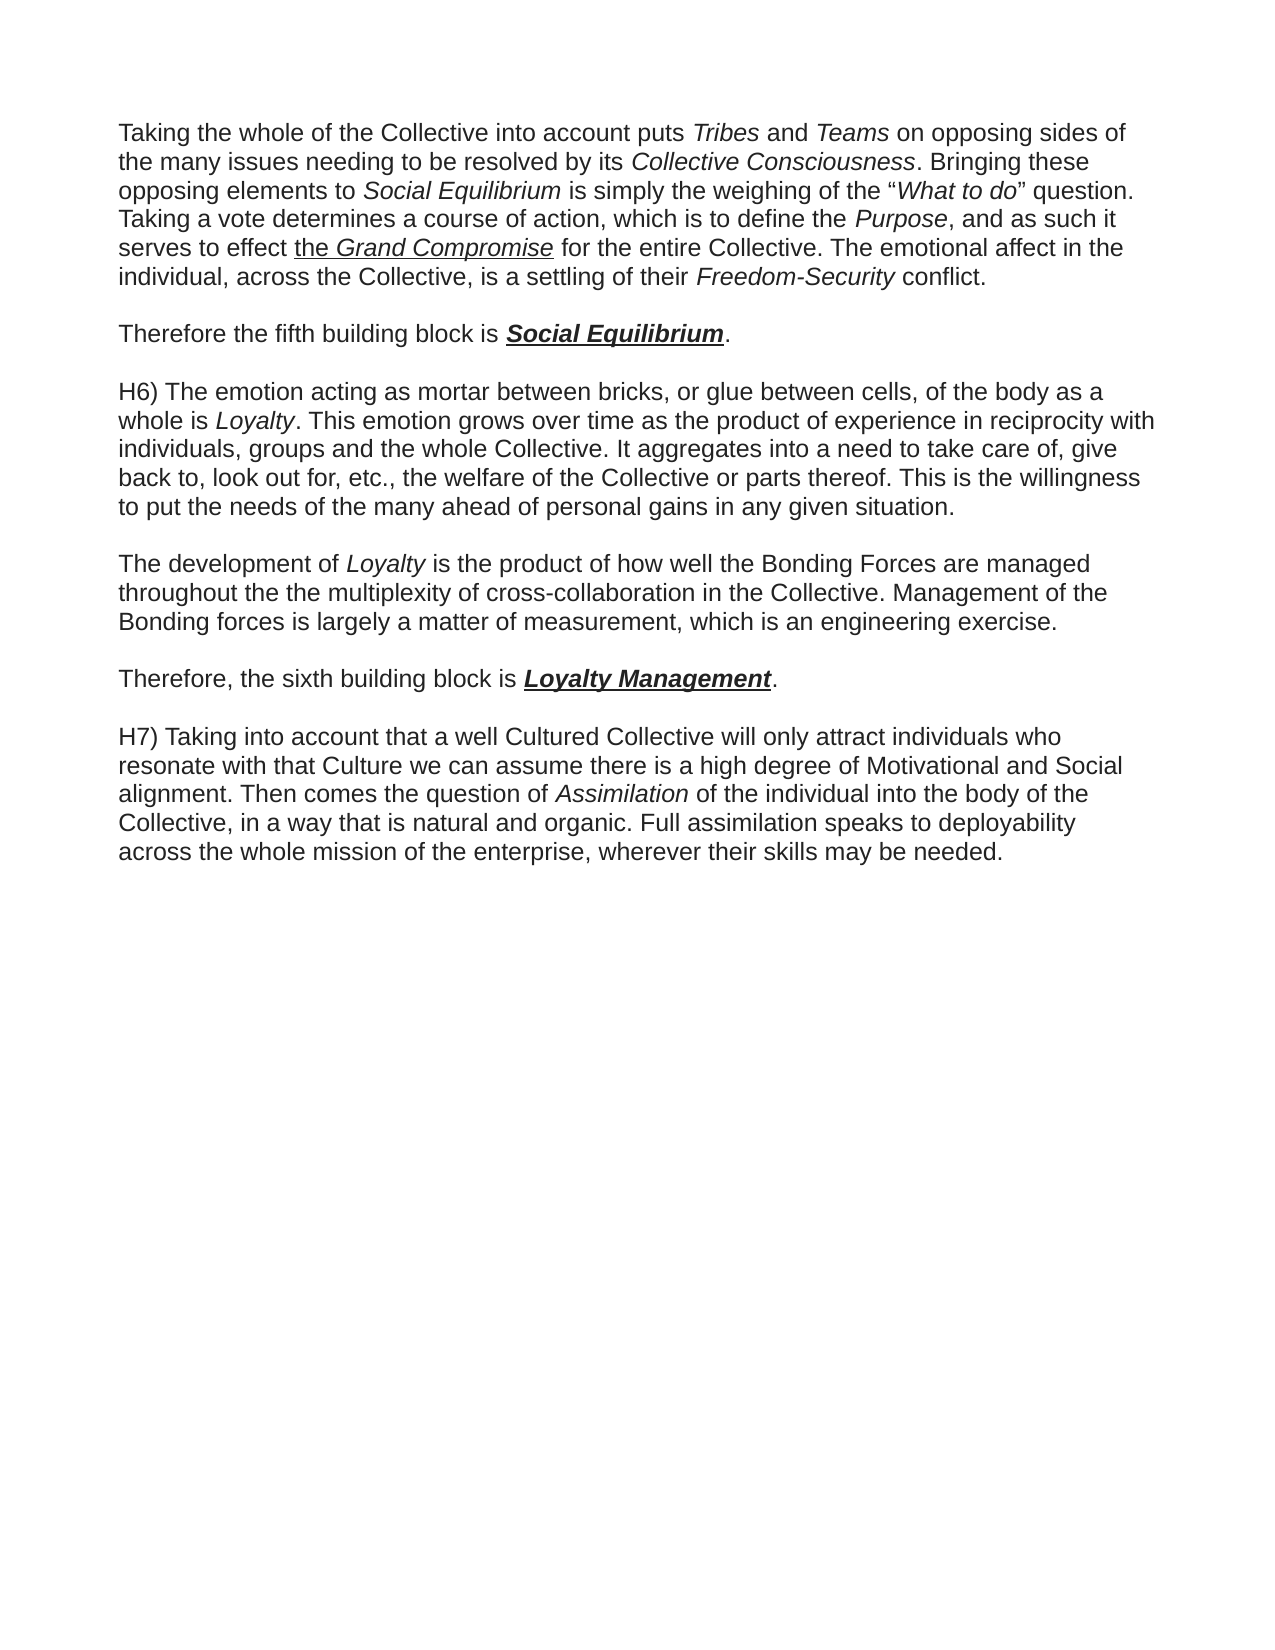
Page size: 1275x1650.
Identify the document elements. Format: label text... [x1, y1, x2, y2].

text Therefore, the sixth building block is Loyalty Management. [118, 664, 1157, 693]
text H6) The emotion acting as mortar between bricks, or glue between cells, of the body as a whole is Loyalty. This emotion grows over time as the product of experience in reciprocity with individuals, groups and the whole Collective. It aggregates into a need to take care of, give back to, look out for, etc., the welfare of the Collective or parts thereof. This is the willingness to put the needs of the many ahead of personal gains in any given situation. [118, 377, 1157, 521]
text Taking the whole of the Collective into account puts Tribes and Teams on opposing sides of the many issues needing to be resolved by its Collective Consciousness. Bringing these opposing elements to Social Equilibrium is simply the weighing of the “What to do” question. Taking a vote determines a course of action, which is to define the Purpose, and as such it serves to effect the Grand Compromise for the entire Collective. The emotional affect in the individual, across the Collective, is a settling of their Freedom-Security conflict. [118, 118, 1157, 291]
text Therefore the fifth building block is Social Equilibrium. [118, 319, 1157, 348]
text The development of Loyalty is the product of how well the Bonding Forces are managed throughout the the multiplexity of cross-collaboration in the Collective. Management of the Bonding forces is largely a matter of measurement, which is an engineering exercise. [118, 549, 1157, 636]
text H7) Taking into account that a well Cultured Collective will only attract individuals who resonate with that Culture we can assume there is a high degree of Motivational and Social alignment. Then comes the question of Assimilation of the individual into the body of the Collective, in a way that is natural and organic. Full assimilation speaks to deployability across the whole mission of the enterprise, wherever their skills may be needed. [118, 722, 1157, 866]
